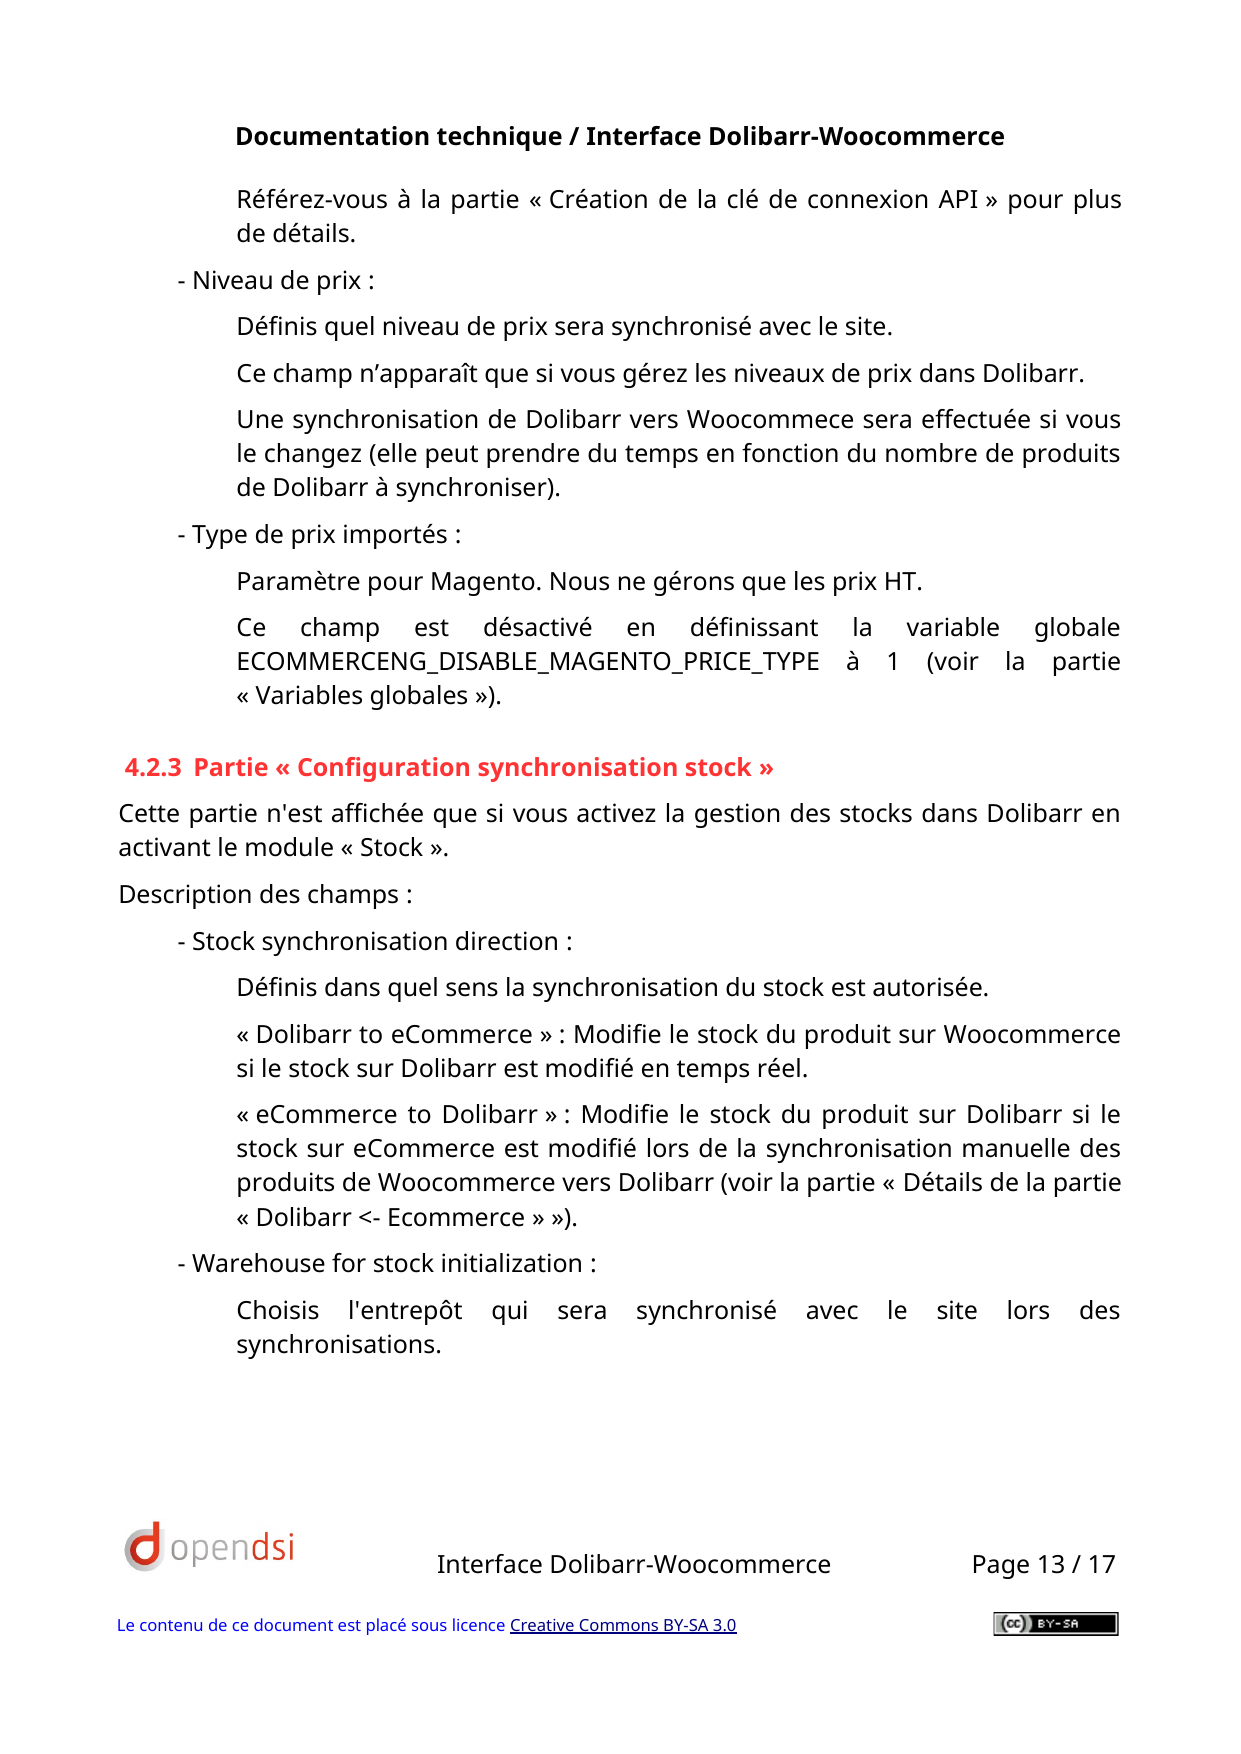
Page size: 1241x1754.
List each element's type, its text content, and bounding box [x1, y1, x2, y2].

text Référez-vous à la partie « Création de la clé de connexion API » pour plus de détails. [236, 182, 1122, 250]
text Ce champ est désactivé en définissant la variable globale ECOMMERCENG_DISABLE_MAGENTO_PRICE_TYPE à 1 (voir la partie « Variables globales »). [236, 610, 1122, 712]
text Une synchronisation de Dolibarr vers Woocommece sera effectuée si vous le changez (elle peut prendre du temps en fonction du nombre de produits de Dolibarr à synchroniser). [236, 402, 1122, 504]
text - Warehouse for stock initialization : [177, 1246, 1122, 1280]
text Ce champ n’apparaît que si vous gérez les niveaux de prix dans Dolibarr. [236, 355, 1122, 389]
picture [123, 1519, 296, 1574]
text - Stock synchronisation direction : [177, 923, 1122, 957]
text Définis dans quel sens la synchronisation du stock est autorisée. [236, 970, 1122, 1004]
text « Dolibarr to eCommerce » : Modifie le stock du produit sur Woocommerce si le stock sur Dolibarr est modifié en temps réel. [236, 1016, 1122, 1084]
picture [993, 1612, 1119, 1636]
text Paramètre pour Magento. Nous ne gérons que les prix HT. [236, 563, 1122, 597]
text « eCommerce to Dolibarr » : Modifie le stock du produit sur Dolibarr si le stock sur eCommerce est modifié lors de la synchronisation manuelle des produits de Woocommerce vers Dolibarr (voir la partie « Détails de la partie « Dolibarr <- Ecommerce » »). [236, 1097, 1122, 1233]
text - Type de prix importés : [177, 517, 1122, 551]
text - Niveau de prix : [177, 262, 1122, 296]
text Définis quel niveau de prix sera synchronisé avec le site. [236, 309, 1122, 343]
text Description des champs : [118, 877, 1122, 911]
text Choisis l'entrepôt qui sera synchronisé avec le site lors des synchronisations. [236, 1292, 1122, 1360]
text Cette partie n'est affichée que si vous activez la gestion des stocks dans Dolibarr en activant le module « Stock ». [118, 796, 1122, 864]
subtitle Partie « Configuration synchronisation stock » [118, 749, 1122, 783]
